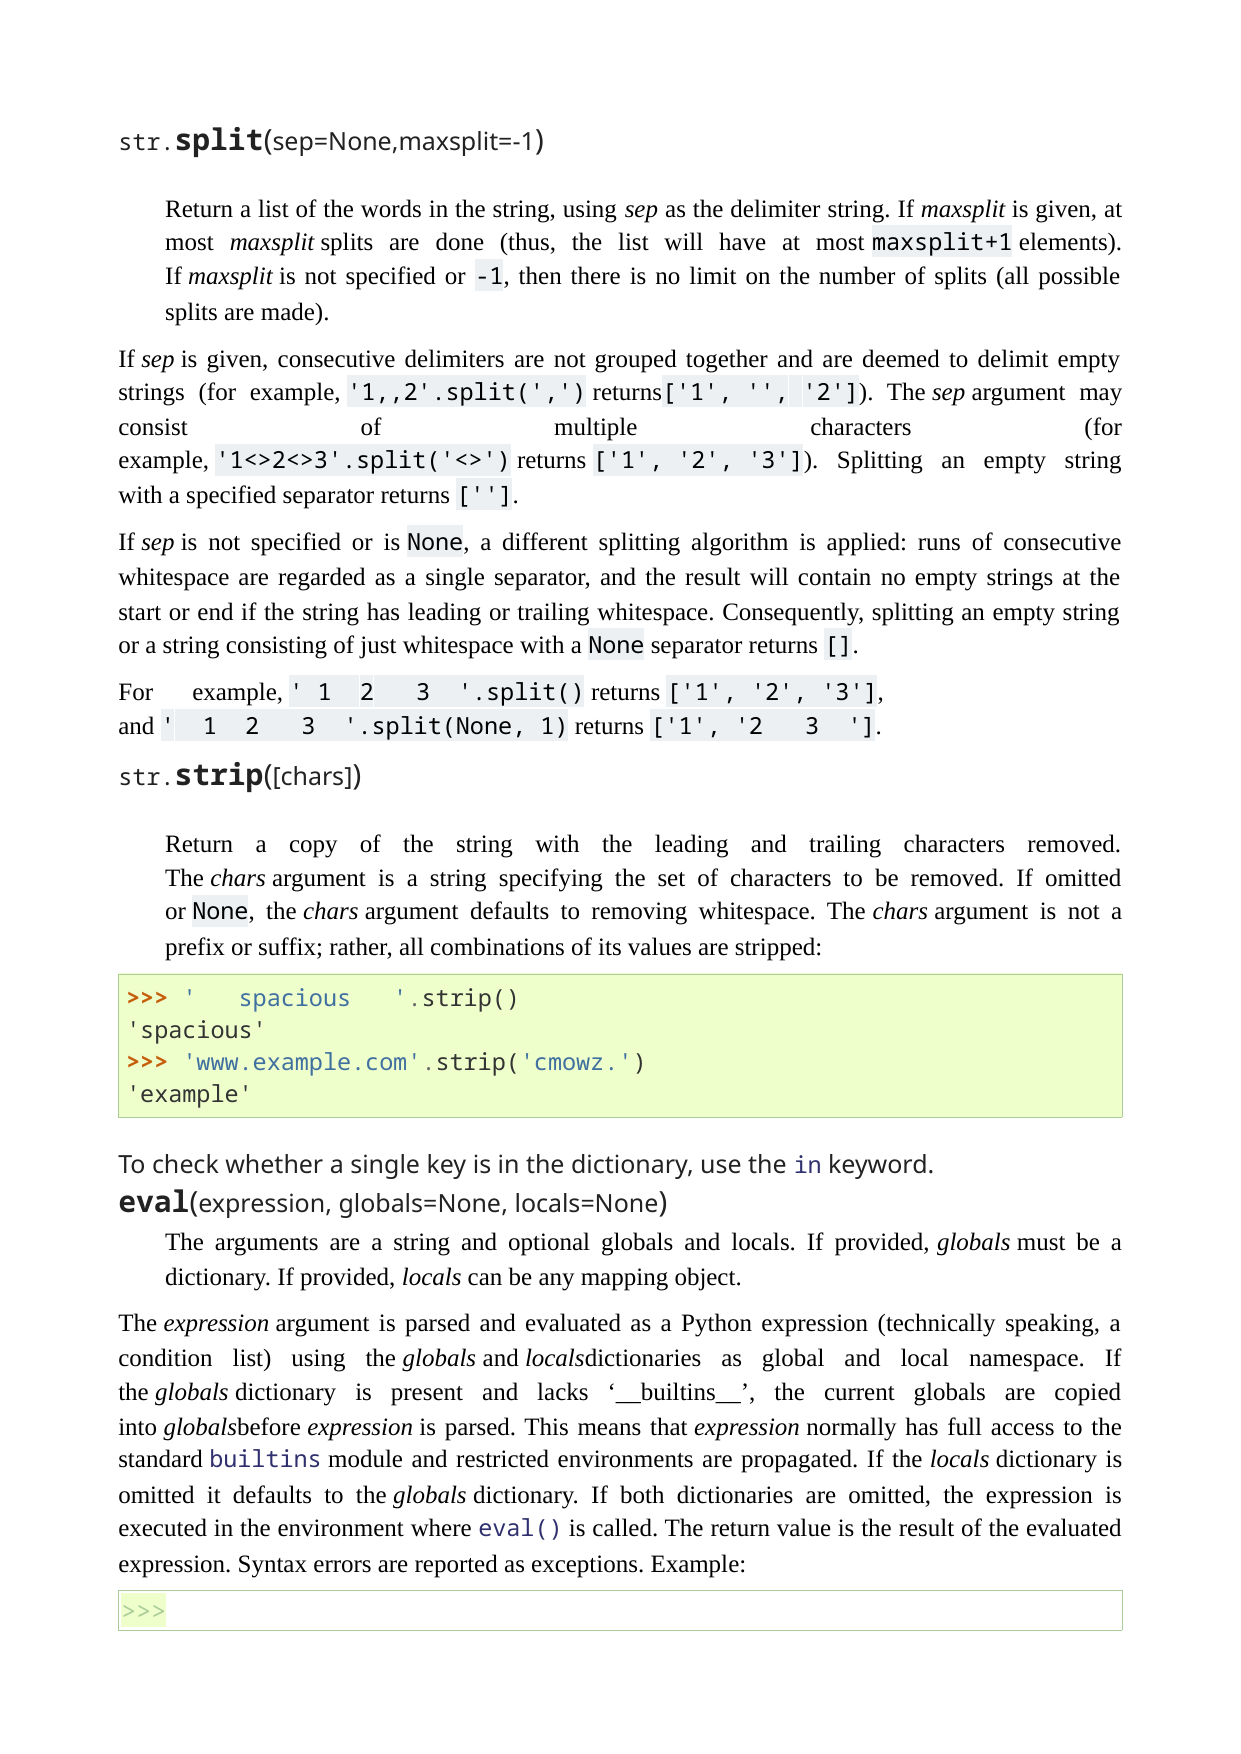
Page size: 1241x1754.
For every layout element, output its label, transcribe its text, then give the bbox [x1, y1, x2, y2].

text 'spacious' [119, 1006, 1122, 1037]
subtitle str.split(sep=None,maxsplit=-1) [118, 118, 1122, 158]
text Return a copy of the string with the leading and trailing characters removed. The chars argument is a string specifying the set of characters to be removed. If omitted or None, the chars argument defaults to removing whitespace. The chars argument is not a prefix or suffix; rather, all combinations of its values are stripped: [165, 823, 1122, 961]
subtitle str.strip([chars]) [118, 754, 1122, 794]
text If sep is not specified or is None, a different splitting algorithm is applied: runs of consecutive whitespace are regarded as a single separator, and the result will contain no empty strings at the start or end if the string has leading or trailing whitespace. Consequently, splitting an empty string or a string consisting of just whitespace with a None separator returns []. [118, 522, 1122, 660]
text 'example' [119, 1069, 1122, 1117]
subtitle eval(expression, globals=None, locals=None) [118, 1181, 1122, 1222]
text For example, ' 1 2 3 '.split() returns ['1', '2', '3'], and ' 1 2 3 '.split(None, 1) returns ['1', '2 3 ']. [118, 672, 1122, 741]
text >>> 'www.example.com'.strip('cmowz.') [119, 1037, 1122, 1069]
text To check whether a single key is in the dictionary, use the in keyword. [118, 1147, 1122, 1181]
text The arguments are a string and optional globals and locals. If provided, globals must be a dictionary. If provided, locals can be any mapping object. [165, 1222, 1122, 1290]
text The expression argument is parsed and evaluated as a Python expression (technically speaking, a condition list) using the globals and localsdictionaries as global and local namespace. If the globals dictionary is present and lacks ‘__builtins__’, the current globals are copied into globalsbefore expression is parsed. This means that expression normally has full access to the standard builtins module and restricted environments are propagated. If the locals dictionary is omitted it defaults to the globals dictionary. If both dictionaries are omitted, the expression is executed in the environment where eval() is called. The return value is the result of the evaluated expression. Syntax errors are reported as exceptions. Example: [118, 1303, 1122, 1578]
text If sep is given, consecutive delimiters are not grouped together and are deemed to delimit empty strings (for example, '1,,2'.split(',') returns['1', '', '2']). The sep argument may consist of multiple characters (for example, '1<>2<>3'.split('<>') returns ['1', '2', '3']). Splitting an empty string with a specified separator returns ['']. [118, 338, 1122, 510]
text >>> ' spacious '.strip() [119, 975, 1122, 1006]
text Return a list of the words in the string, using sep as the delimiter string. If maxsplit is given, at most maxsplit splits are done (thus, the list will have at most maxsplit+1 elements). If maxsplit is not specified or -1, then there is no limit on the number of splits (all possible splits are made). [165, 188, 1122, 326]
text >>> [119, 1591, 1122, 1630]
